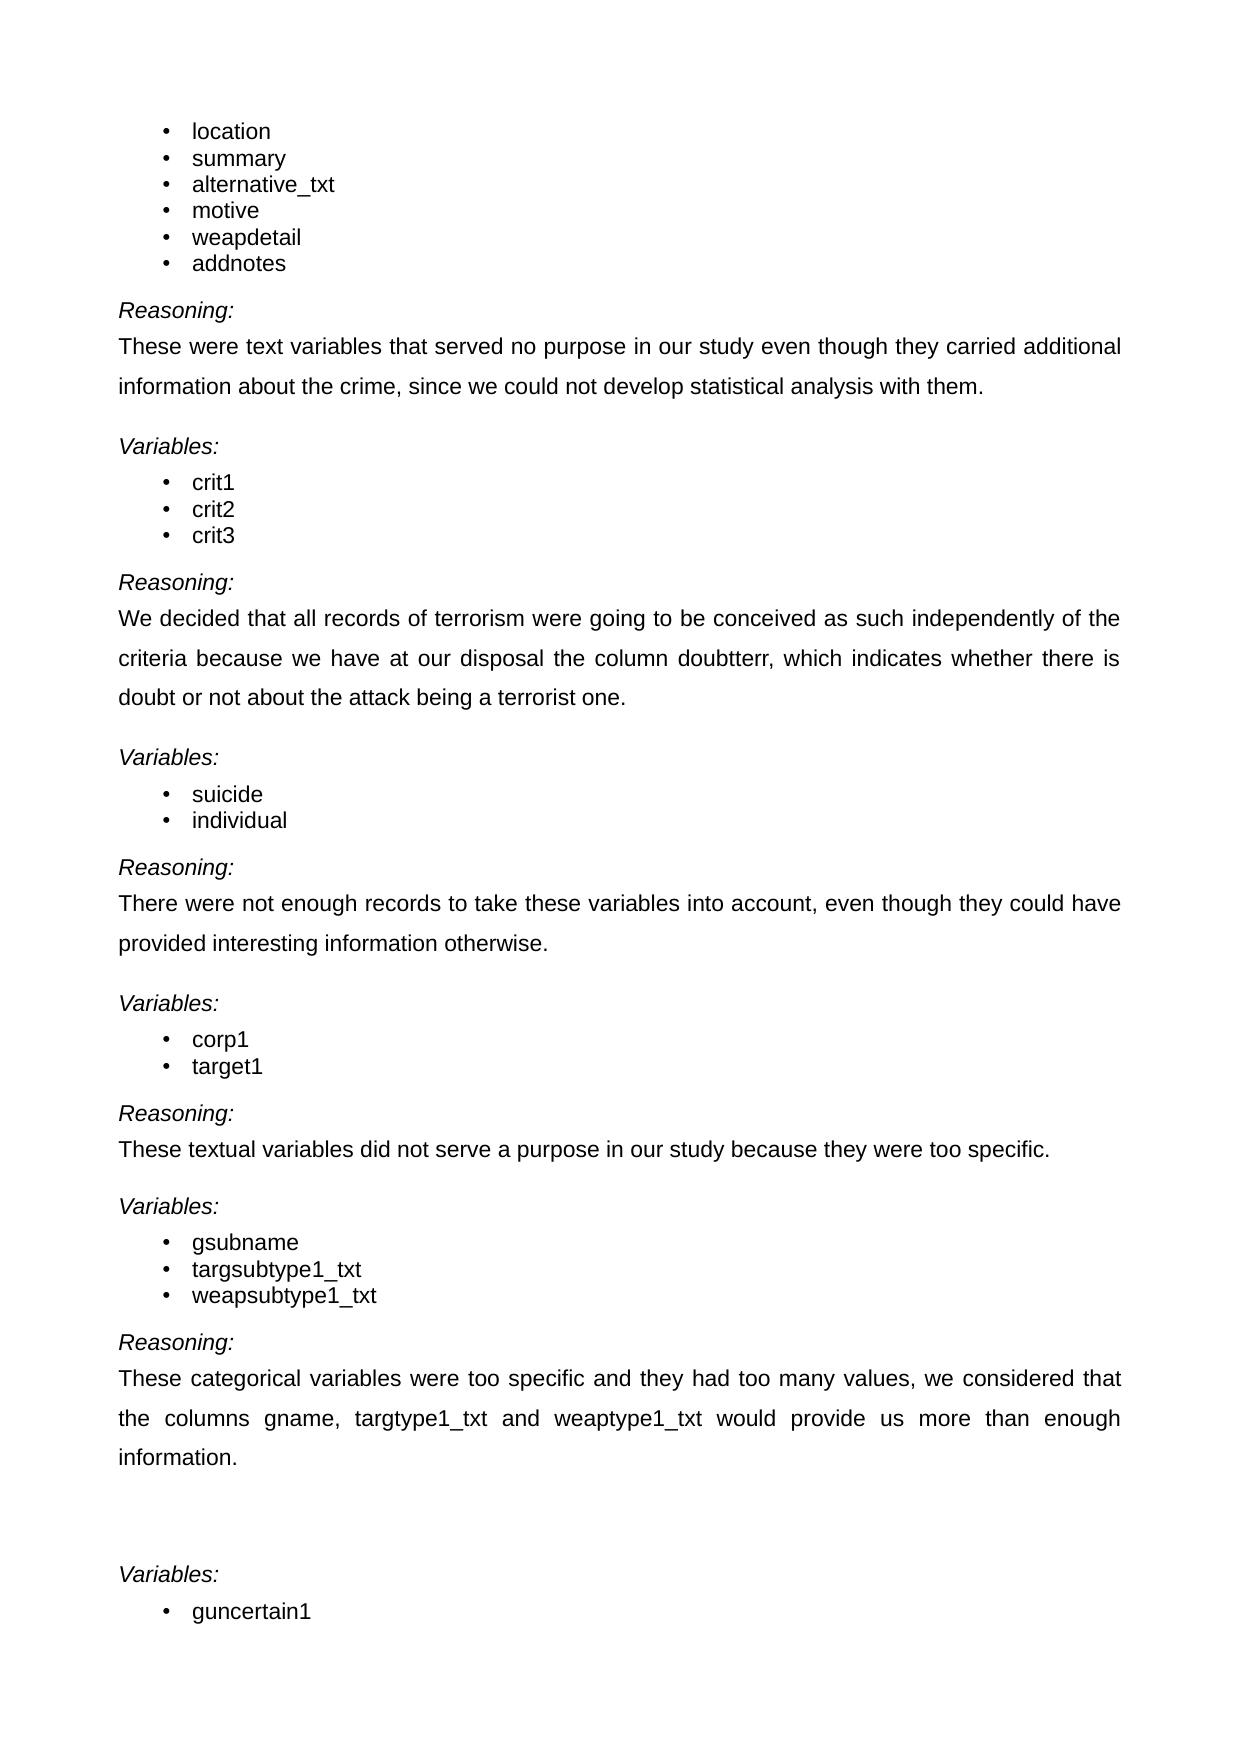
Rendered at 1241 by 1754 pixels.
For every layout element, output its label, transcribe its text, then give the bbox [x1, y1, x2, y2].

list suicide [162, 781, 1122, 807]
list weapdetail [162, 223, 1122, 250]
list guncertain1 [162, 1598, 1122, 1624]
list location [162, 118, 1122, 144]
text These were text variables that served no purpose in our study even though they carried additional information about the crime, since we could not develop statistical analysis with them. [118, 333, 1122, 399]
list summary [162, 144, 1122, 171]
text We decided that all records of terrorism were going to be conceived as such independently of the criteria because we have at our disposal the column doubtterr, which indicates whether there is doubt or not about the attack being a terrorist one. [118, 605, 1122, 711]
text These categorical variables were too specific and they had too many values, we considered that the columns gname, targtype1_txt and weaptype1_txt would provide us more than enough information. [118, 1365, 1122, 1471]
list addnotes [162, 250, 1122, 276]
text Reasoning: [118, 297, 1122, 323]
text These textual variables did not serve a purpose in our study because they were too specific. [118, 1136, 1122, 1162]
text Reasoning: [118, 1329, 1122, 1355]
list weapsubtype1_txt [162, 1282, 1122, 1308]
list alternative_txt [162, 171, 1122, 197]
text Variables: [118, 1561, 1122, 1588]
list crit1 [162, 469, 1122, 496]
text Variables: [118, 433, 1122, 459]
list motive [162, 197, 1122, 223]
text Reasoning: [118, 1099, 1122, 1126]
text Reasoning: [118, 569, 1122, 595]
list targsubtype1_txt [162, 1256, 1122, 1282]
text There were not enough records to take these variables into account, even though they could have provided interesting information otherwise. [118, 890, 1122, 956]
list gsubname [162, 1229, 1122, 1256]
list corp1 [162, 1026, 1122, 1053]
text Reasoning: [118, 854, 1122, 880]
text Variables: [118, 1193, 1122, 1219]
text Variables: [118, 744, 1122, 771]
text Variables: [118, 990, 1122, 1016]
list crit3 [162, 522, 1122, 548]
list crit2 [162, 496, 1122, 522]
list target1 [162, 1053, 1122, 1079]
list individual [162, 807, 1122, 833]
